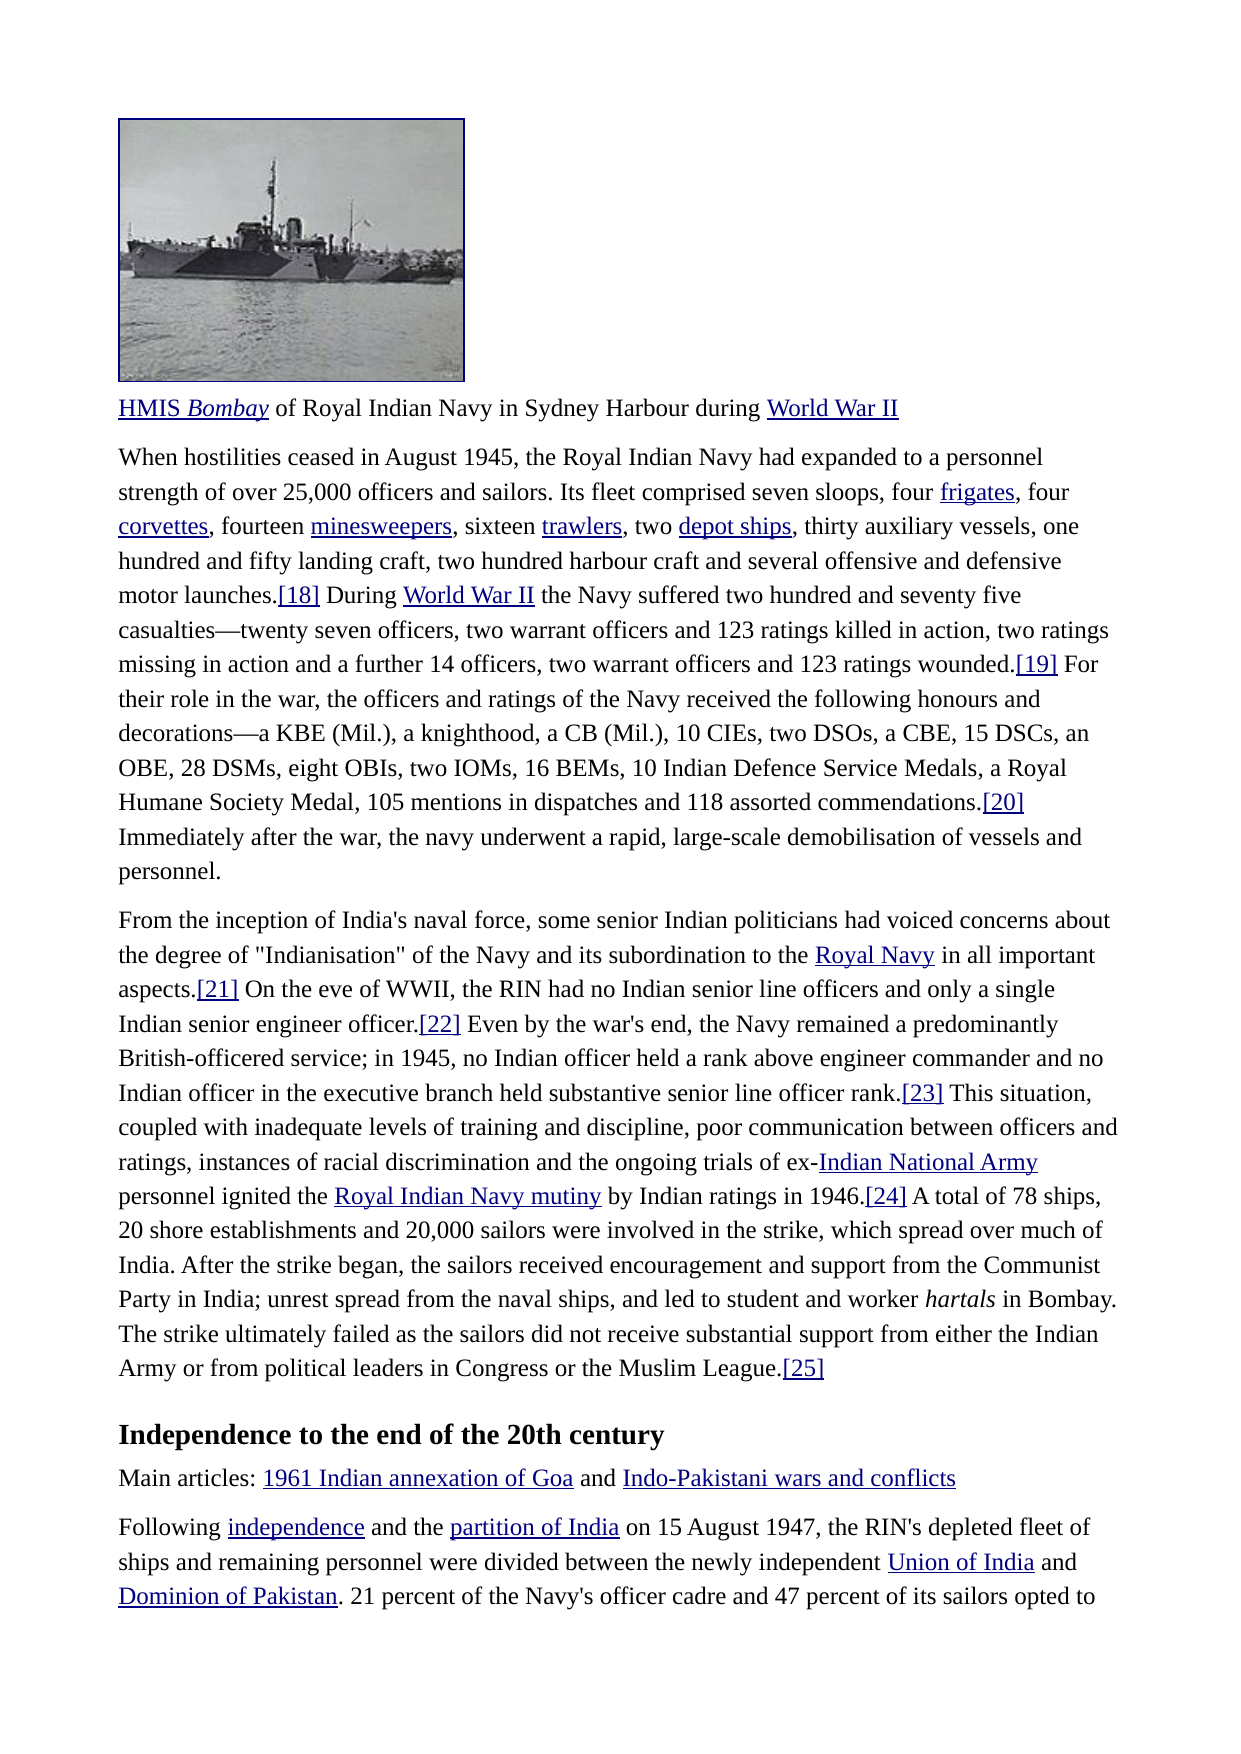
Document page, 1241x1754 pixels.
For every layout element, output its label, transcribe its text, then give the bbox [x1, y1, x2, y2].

picture [120, 120, 463, 381]
subtitle Independence to the end of the 20th century [118, 1417, 1122, 1451]
text When hostilities ceased in August 1945, the Royal Indian Navy had expanded to a personnel strength of over 25,000 officers and sailors. Its fleet comprised seven sloops, four frigates, four corvettes, fourteen minesweepers, sixteen trawlers, two depot ships, thirty auxiliary vessels, one hundred and fifty landing craft, two hundred harbour craft and several offensive and defensive motor launches.[18] During World War II the Navy suffered two hundred and seventy five casualties—twenty seven officers, two warrant officers and 123 ratings killed in action, two ratings missing in action and a further 14 officers, two warrant officers and 123 ratings wounded.[19] For their role in the war, the officers and ratings of the Navy received the following honours and decorations—a KBE (Mil.), a knighthood, a CB (Mil.), 10 CIEs, two DSOs, a CBE, 15 DSCs, an OBE, 28 DSMs, eight OBIs, two IOMs, 16 BEMs, 10 Indian Defence Service Medals, a Royal Humane Society Medal, 105 mentions in dispatches and 118 assorted commendations.[20] Immediately after the war, the navy underwent a rapid, large-scale demobilisation of vessels and personnel. [118, 442, 1122, 885]
text Main articles: 1961 Indian annexation of Goa and Indo-Pakistani wars and conflicts [118, 1463, 1122, 1492]
text HMIS Bombay of Royal Indian Navy in Sydney Harbour during World War II [118, 393, 1122, 422]
text Following independence and the partition of India on 15 August 1947, the RIN's depleted fleet of ships and remaining personnel were divided between the newly independent Union of India and Dominion of Pakistan. 21 percent of the Navy's officer cadre and 47 percent of its sailors opted to [118, 1512, 1122, 1610]
text From the inception of India's naval force, some senior Indian politicians had voiced concerns about the degree of "Indianisation" of the Navy and its subordination to the Royal Navy in all important aspects.[21] On the eve of WWII, the RIN had no Indian senior line officers and only a single Indian senior engineer officer.[22] Even by the war's end, the Navy remained a predominantly British-officered service; in 1945, no Indian officer held a rank above engineer commander and no Indian officer in the executive branch held substantive senior line officer rank.[23] This situation, coupled with inadequate levels of training and discipline, poor communication between officers and ratings, instances of racial discrimination and the ongoing trials of ex-Indian National Army personnel ignited the Royal Indian Navy mutiny by Indian ratings in 1946.[24] A total of 78 ships, 20 shore establishments and 20,000 sailors were involved in the strike, which spread over much of India. After the strike began, the sailors received encouragement and support from the Communist Party in India; unrest spread from the naval ships, and led to student and worker hartals in Bombay. The strike ultimately failed as the sailors did not receive substantial support from either the Indian Army or from political leaders in Congress or the Muslim League.[25] [118, 905, 1122, 1382]
